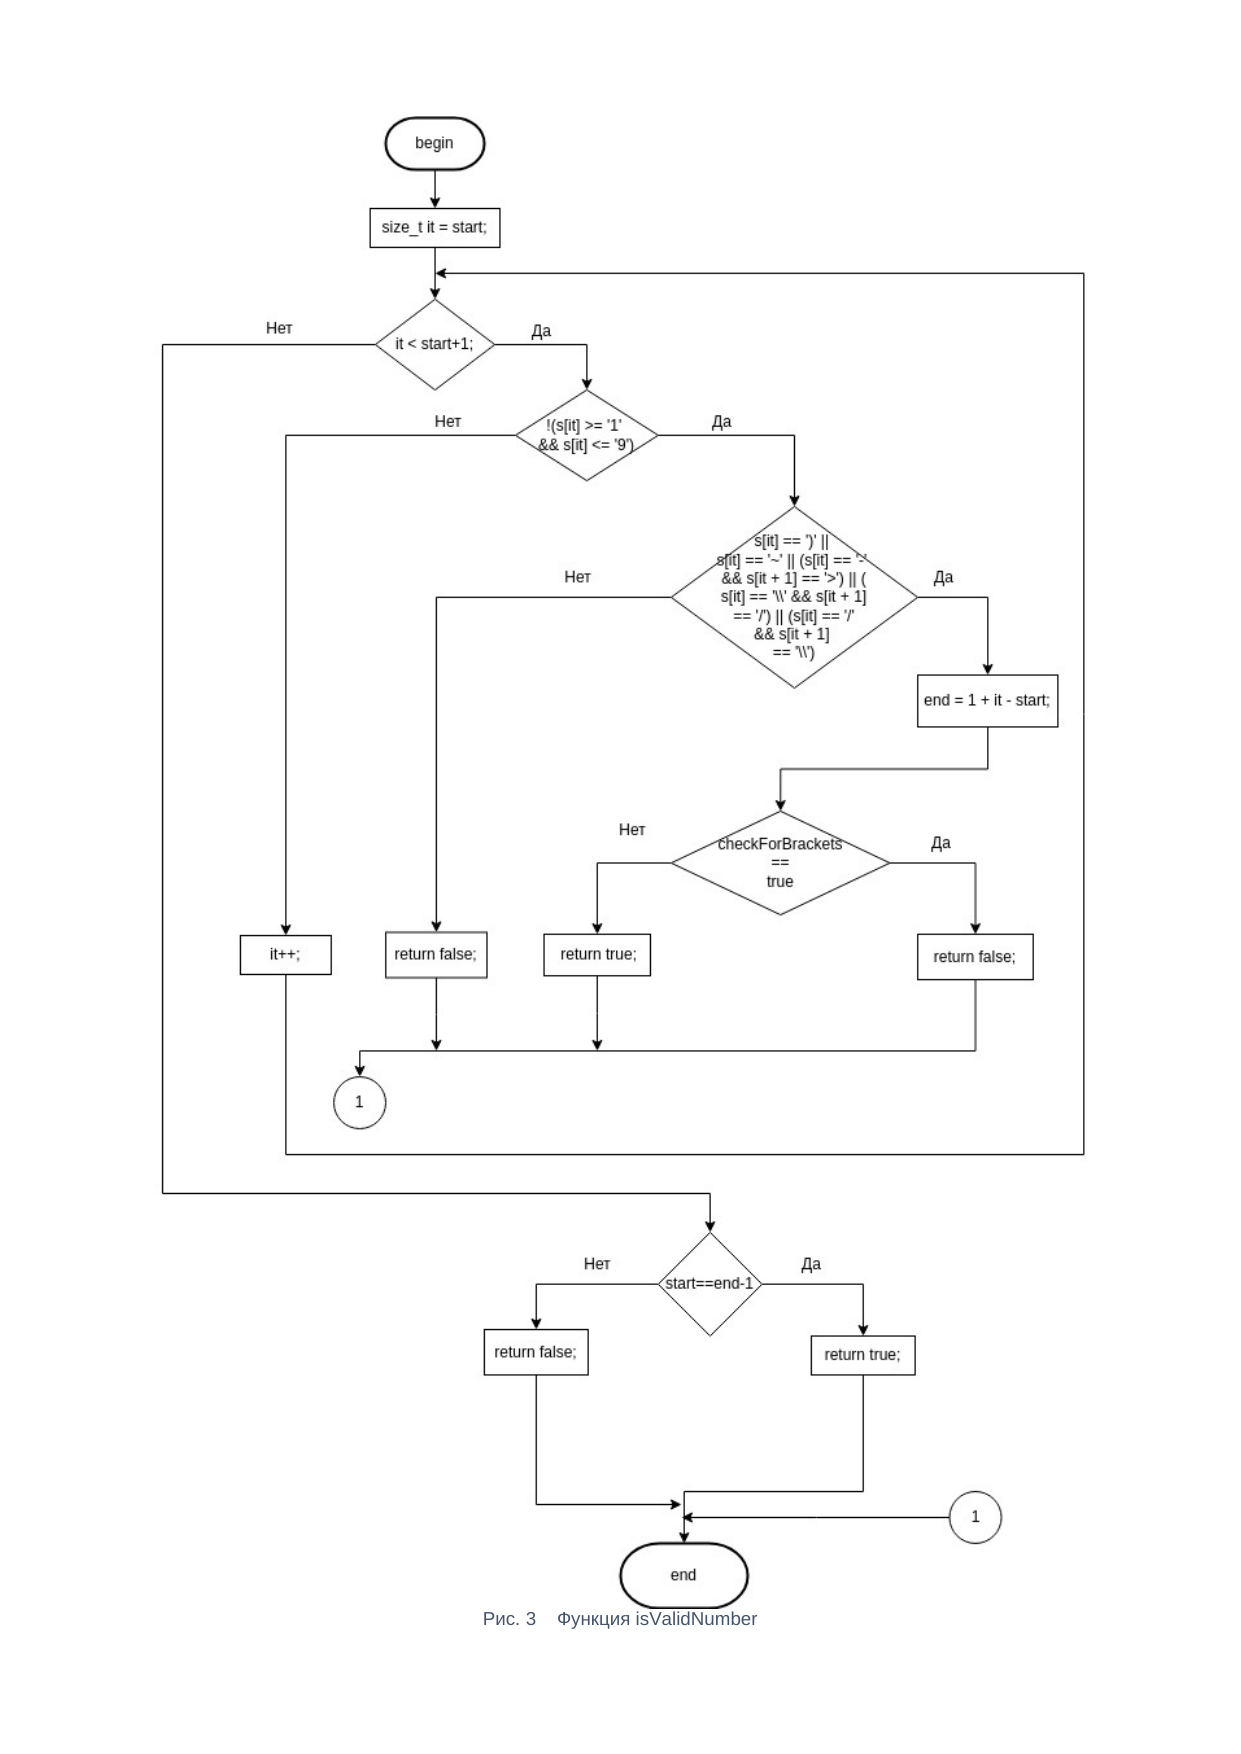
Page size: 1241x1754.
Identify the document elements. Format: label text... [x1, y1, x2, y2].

picture [153, 116, 1094, 1609]
text Рис. 3 Функция isValidNumber [150, 103, 1090, 1630]
